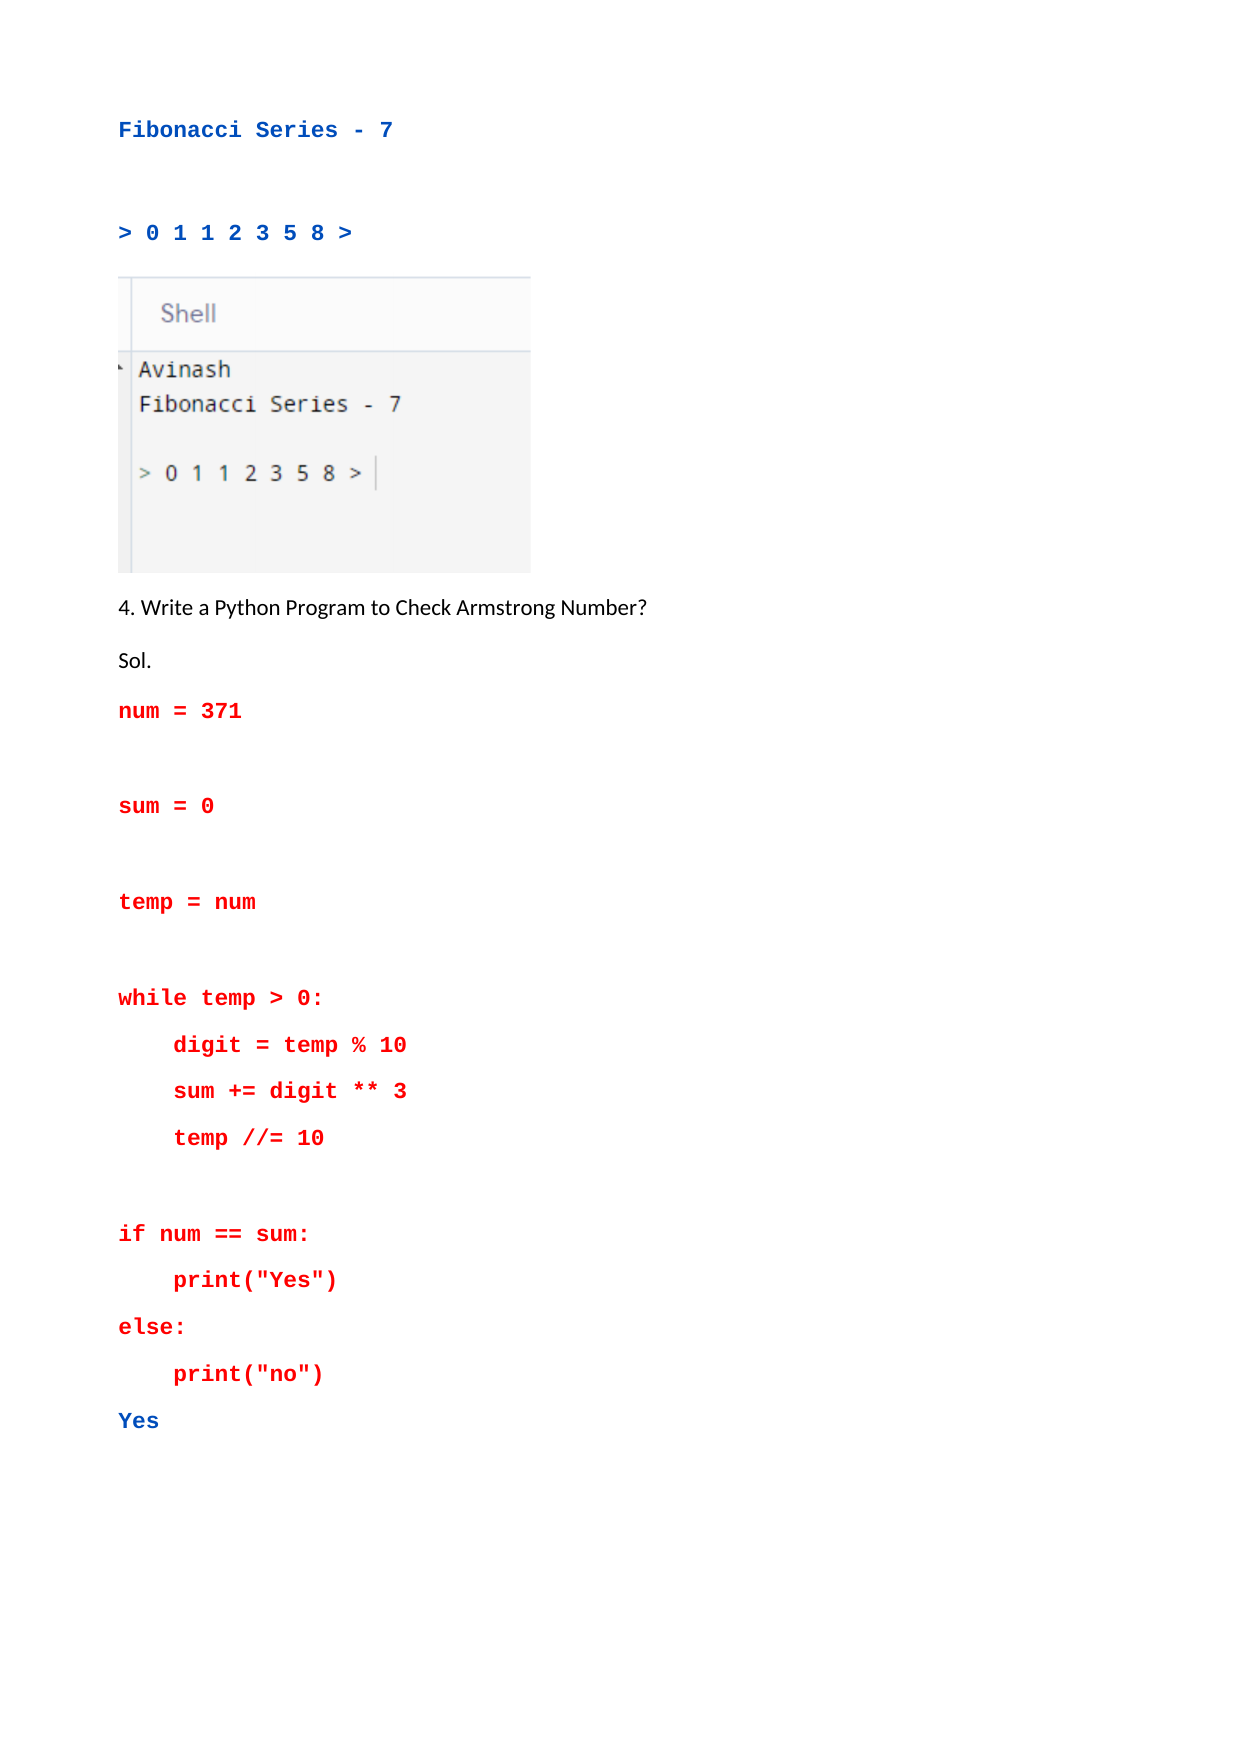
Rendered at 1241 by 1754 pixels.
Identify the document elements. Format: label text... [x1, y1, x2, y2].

text sum += digit ** 3 [118, 1080, 1122, 1106]
text digit = temp % 10 [118, 1033, 1122, 1059]
text else: [118, 1316, 1122, 1342]
text print("Yes") [118, 1269, 1122, 1295]
text if num == sum: [118, 1222, 1122, 1248]
text Fibonacci Series - 7 [118, 118, 1122, 144]
text temp = num [118, 891, 1122, 916]
text temp //= 10 [118, 1126, 1122, 1152]
text Yes [118, 1409, 1122, 1435]
text sum = 0 [118, 795, 1122, 821]
text while temp > 0: [118, 986, 1122, 1012]
text Sol. [118, 646, 1122, 674]
text print("no") [118, 1362, 1122, 1388]
text > 0 1 1 2 3 5 8 > [118, 222, 1122, 248]
text 4. Write a Python Program to Check Armstrong Number? [118, 593, 1122, 621]
text num = 371 [118, 699, 1122, 725]
